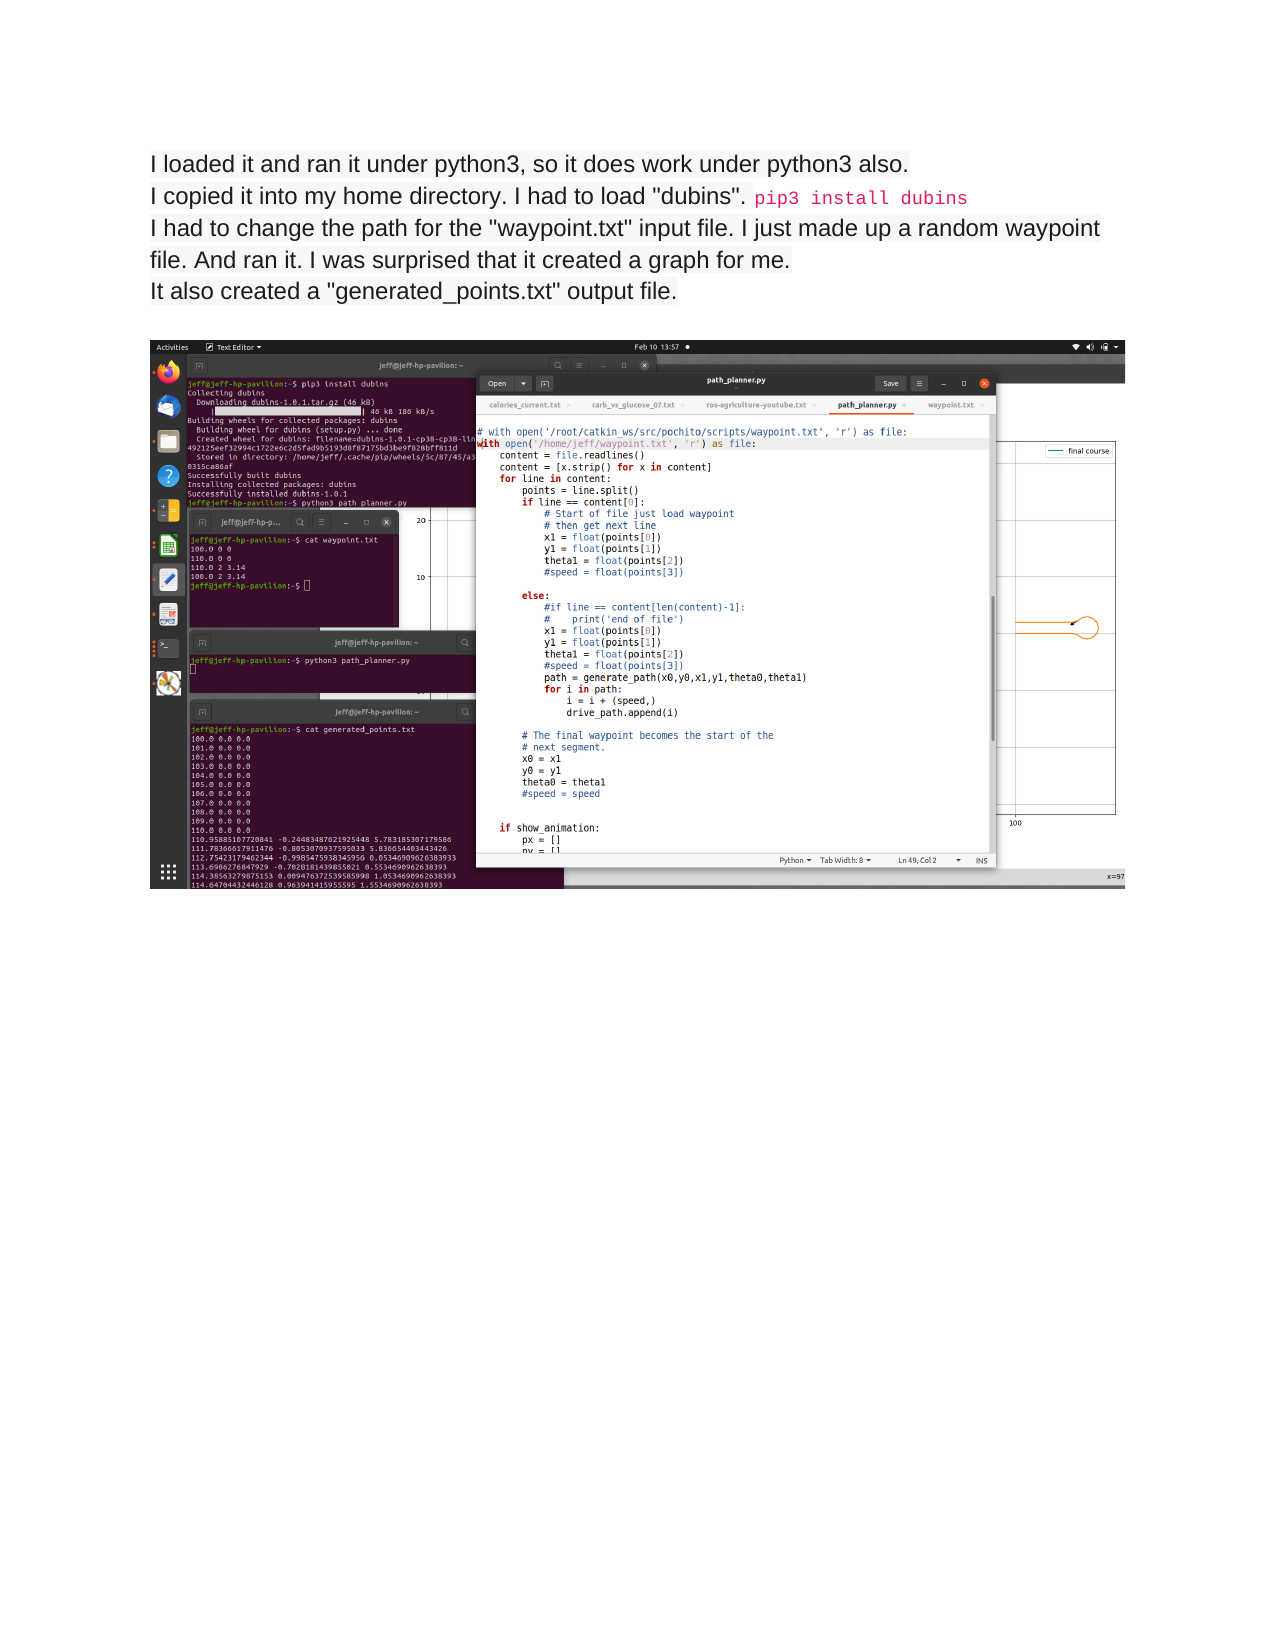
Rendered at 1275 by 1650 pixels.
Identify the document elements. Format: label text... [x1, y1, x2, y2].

picture [150, 340, 1125, 889]
text I had to change the path for the "waypoint.txt" input file. I just made up a random waypoint file. And ran it. I was surprised that it created a graph for me. [150, 214, 1125, 273]
text I copied it into my home directory. I had to load "dubins". pip3 install dubins [150, 182, 1125, 210]
text I loaded it and ran it under python3, so it does work under python3 also. [150, 150, 1125, 178]
text It also created a "generated_points.txt" output file. [150, 277, 1125, 305]
